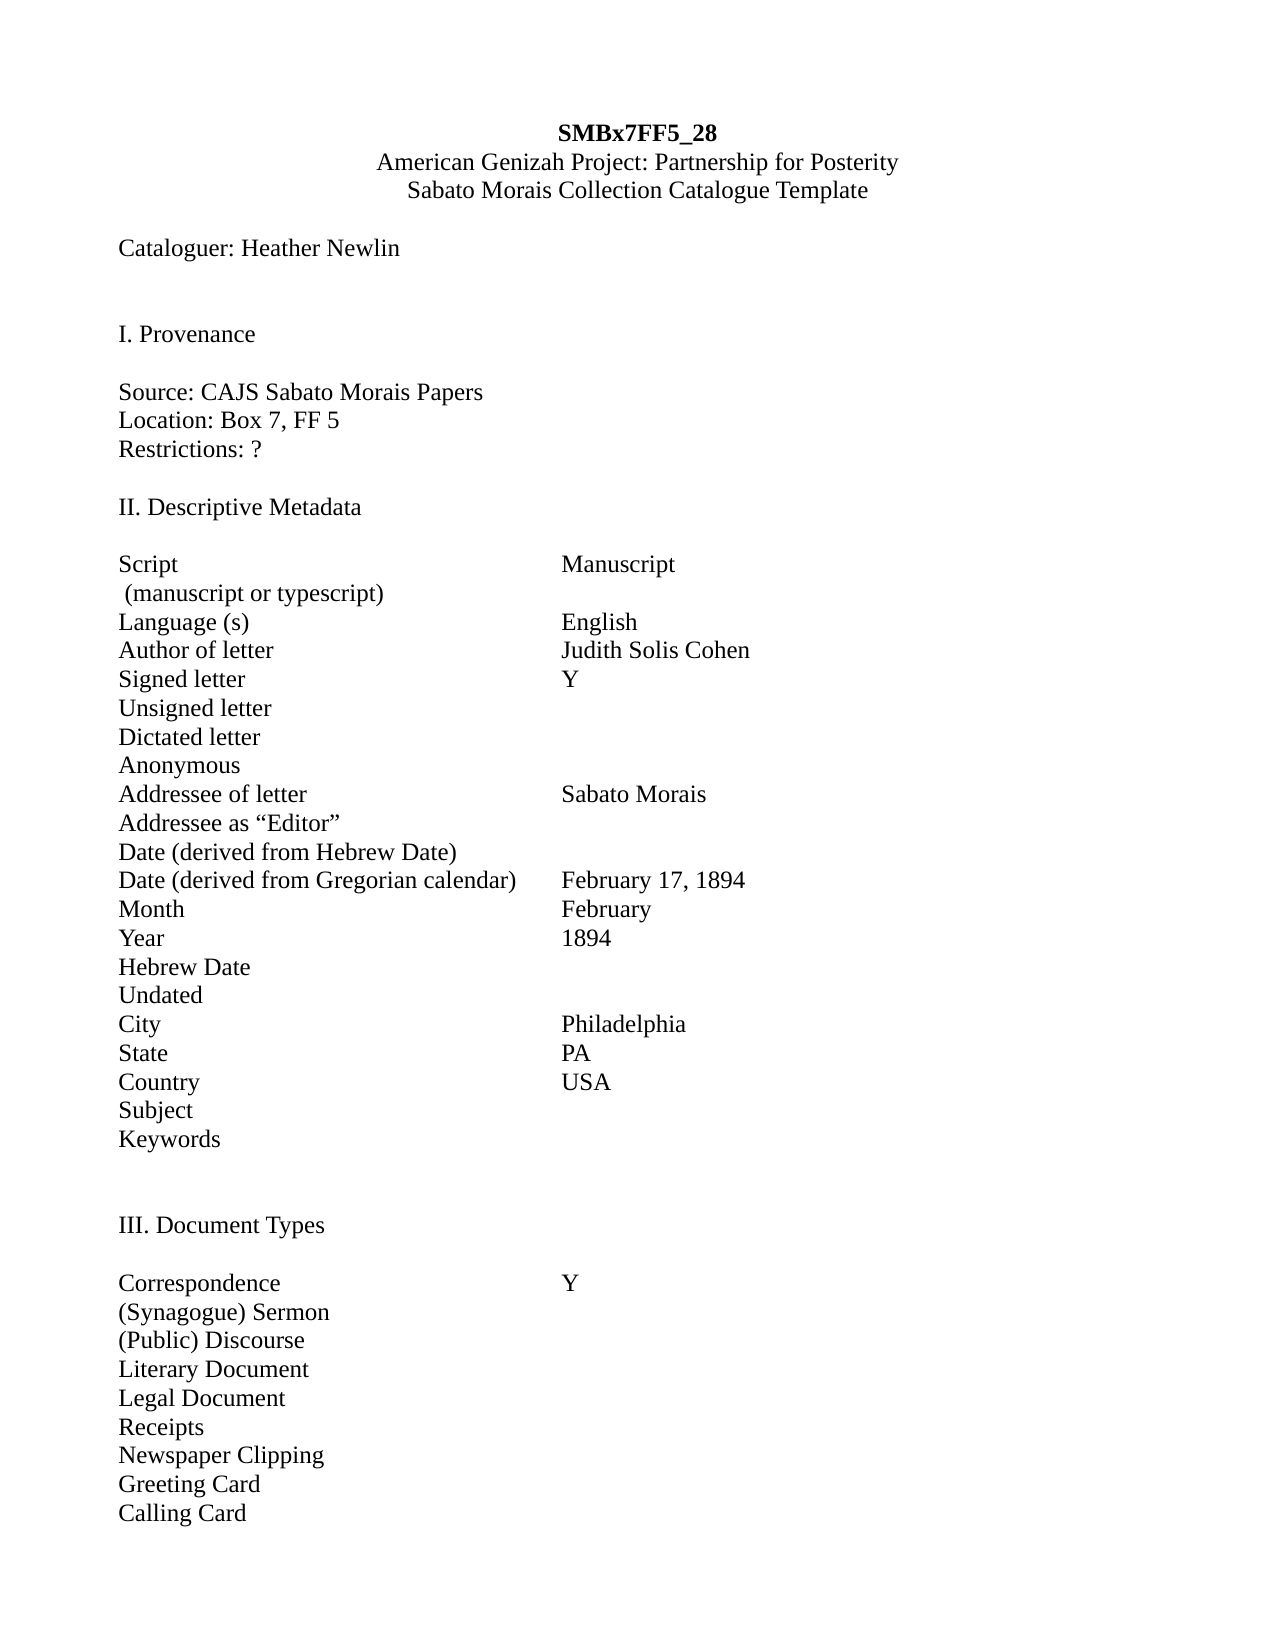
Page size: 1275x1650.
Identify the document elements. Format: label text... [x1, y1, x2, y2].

text Year 1894 [118, 923, 1157, 952]
text Correspondence Y [118, 1268, 1157, 1297]
text Hebrew Date [118, 952, 1157, 981]
text Literary Document [118, 1354, 1157, 1383]
text Sabato Morais Collection Catalogue Template [118, 176, 1157, 204]
text Unsigned letter [118, 693, 1157, 722]
text (Synagogue) Sermon [118, 1297, 1157, 1326]
text Subject [118, 1096, 1157, 1124]
text Language (s) English [118, 607, 1157, 636]
text Anonymous [118, 751, 1157, 779]
text Receipts [118, 1412, 1157, 1441]
text SMBx7FF5_28 [118, 118, 1157, 147]
text Script Manuscript [118, 549, 1157, 578]
text Source: CAJS Sabato Morais Papers [118, 377, 1157, 406]
text Greeting Card [118, 1469, 1157, 1498]
text Newspaper Clipping [118, 1441, 1157, 1469]
text Restrictions: ? [118, 434, 1157, 463]
text (Public) Discourse [118, 1326, 1157, 1354]
text Location: Box 7, FF 5 [118, 406, 1157, 434]
text Dictated letter [118, 722, 1157, 751]
text III. Document Types [118, 1211, 1157, 1239]
text Keywords [118, 1124, 1157, 1153]
text II. Descriptive Metadata [118, 492, 1157, 521]
text American Genizah Project: Partnership for Posterity [118, 147, 1157, 176]
text I. Provenance [118, 319, 1157, 348]
text Cataloguer: Heather Newlin [118, 233, 1157, 262]
text (manuscript or typescript) [118, 578, 1157, 607]
text Addressee of letter Sabato Morais [118, 779, 1157, 808]
text Calling Card [118, 1498, 1157, 1527]
text Date (derived from Hebrew Date) [118, 837, 1157, 866]
text Author of letter Judith Solis Cohen [118, 636, 1157, 664]
text City Philadelphia [118, 1009, 1157, 1038]
text Month February [118, 894, 1157, 923]
text Legal Document [118, 1383, 1157, 1412]
text Addressee as “Editor” [118, 808, 1157, 837]
text Date (derived from Gregorian calendar) February 17, 1894 [118, 866, 1157, 894]
text State PA [118, 1038, 1157, 1067]
text Undated [118, 981, 1157, 1009]
text Country USA [118, 1067, 1157, 1096]
text Signed letter Y [118, 664, 1157, 693]
